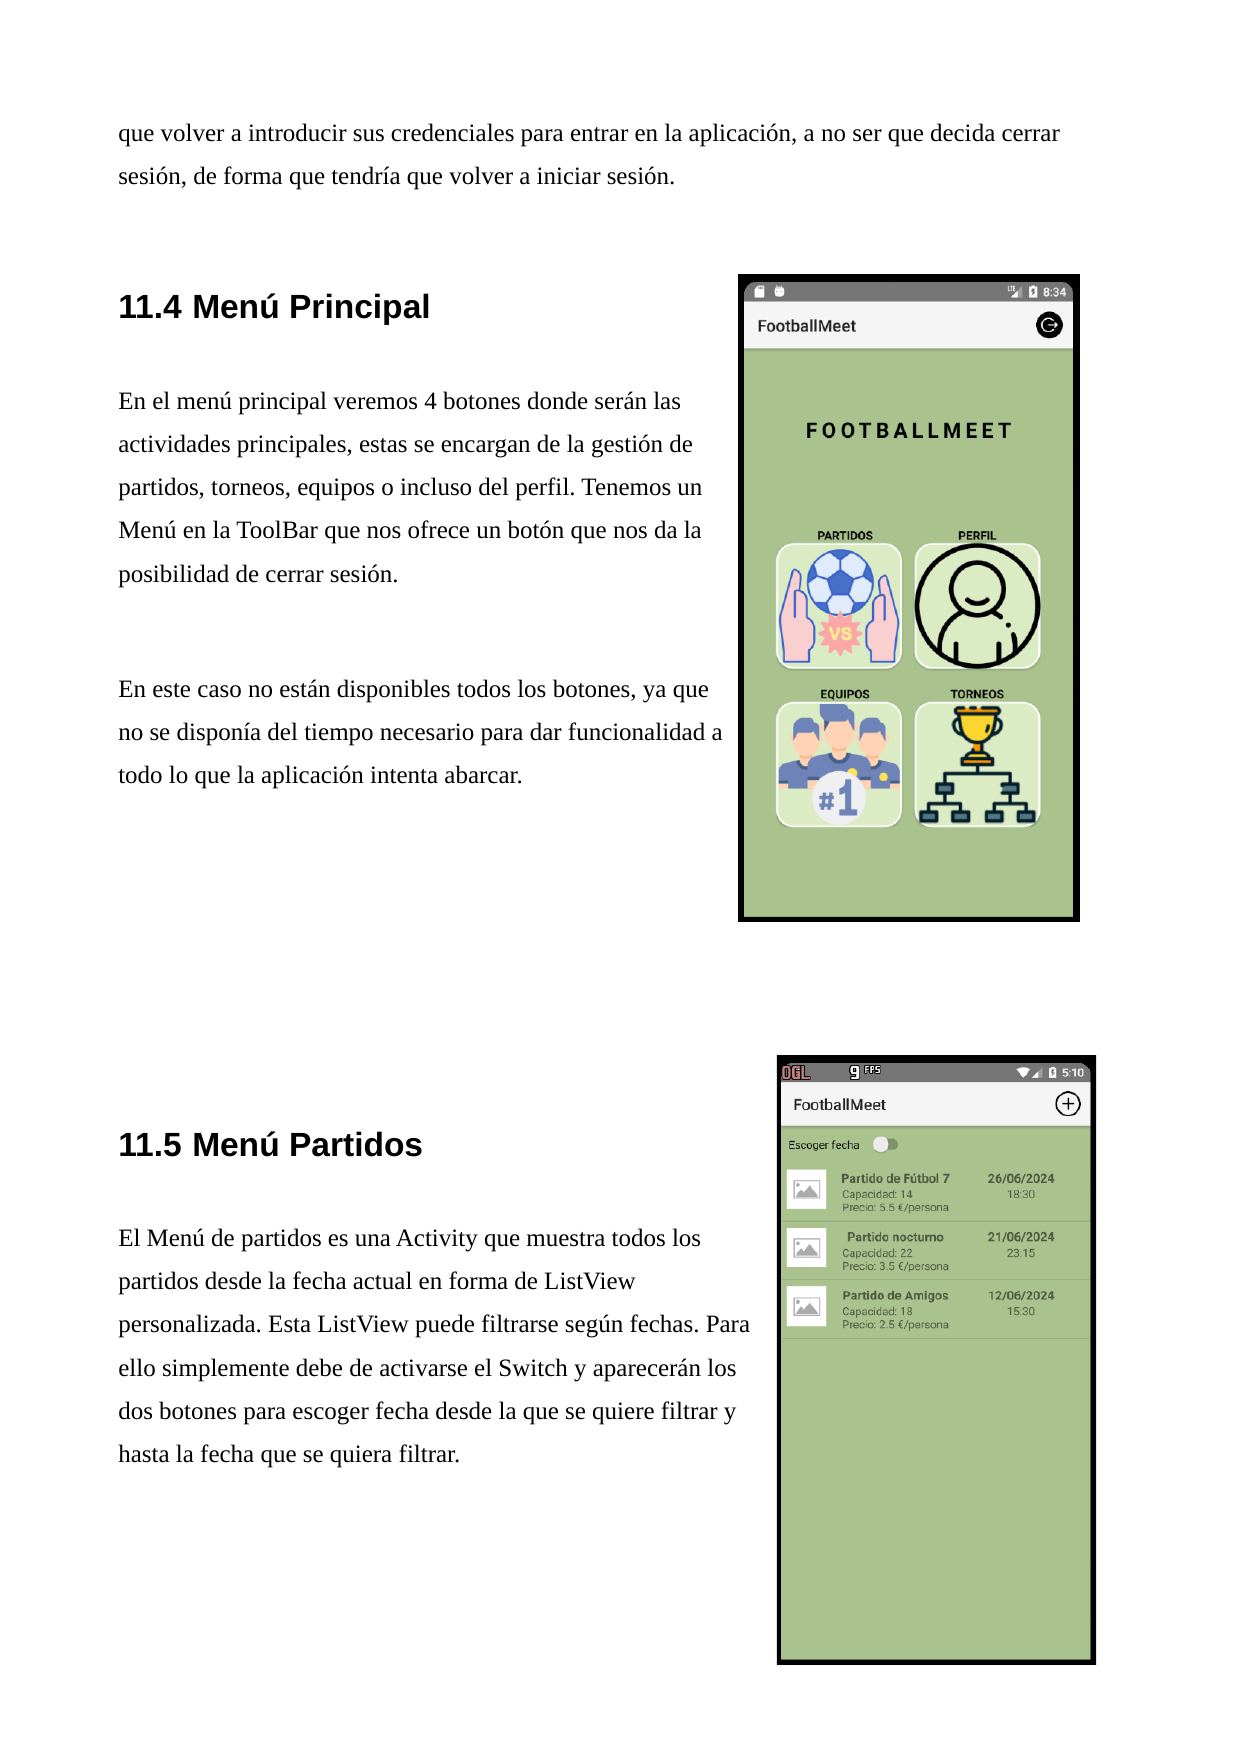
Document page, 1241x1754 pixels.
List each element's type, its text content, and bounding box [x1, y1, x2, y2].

subtitle Menú Principal [118, 287, 738, 326]
text En este caso no están disponibles todos los botones, ya que no se disponía del tiempo necesario para dar funcionalidad a todo lo que la aplicación intenta abarcar. [118, 674, 738, 789]
subtitle [1080, 287, 1122, 326]
picture [776, 1055, 1097, 1665]
text En el menú principal veremos 4 botones donde serán las actividades principales, estas se encargan de la gestión de partidos, torneos, equipos o incluso del perfil. Tenemos un Menú en la ToolBar que nos ofrece un botón que nos da la posibilidad de cerrar sesión. [118, 386, 738, 587]
subtitle Menú Partidos [118, 1124, 776, 1163]
picture [738, 274, 1080, 922]
subtitle [1097, 1124, 1122, 1163]
text que volver a introducir sus credenciales para entrar en la aplicación, a no ser que decida cerrar sesión, de forma que tendría que volver a iniciar sesión. [118, 118, 1122, 190]
text El Menú de partidos es una Activity que muestra todos los partidos desde la fecha actual en forma de ListView personalizada. Esta ListView puede filtrarse según fechas. Para ello simplemente debe de activarse el Switch y aparecerán los dos botones para escoger fecha desde la que se quiere filtrar y hasta la fecha que se quiera filtrar. [118, 1223, 776, 1468]
text [1080, 386, 1122, 587]
text [1080, 674, 1122, 789]
